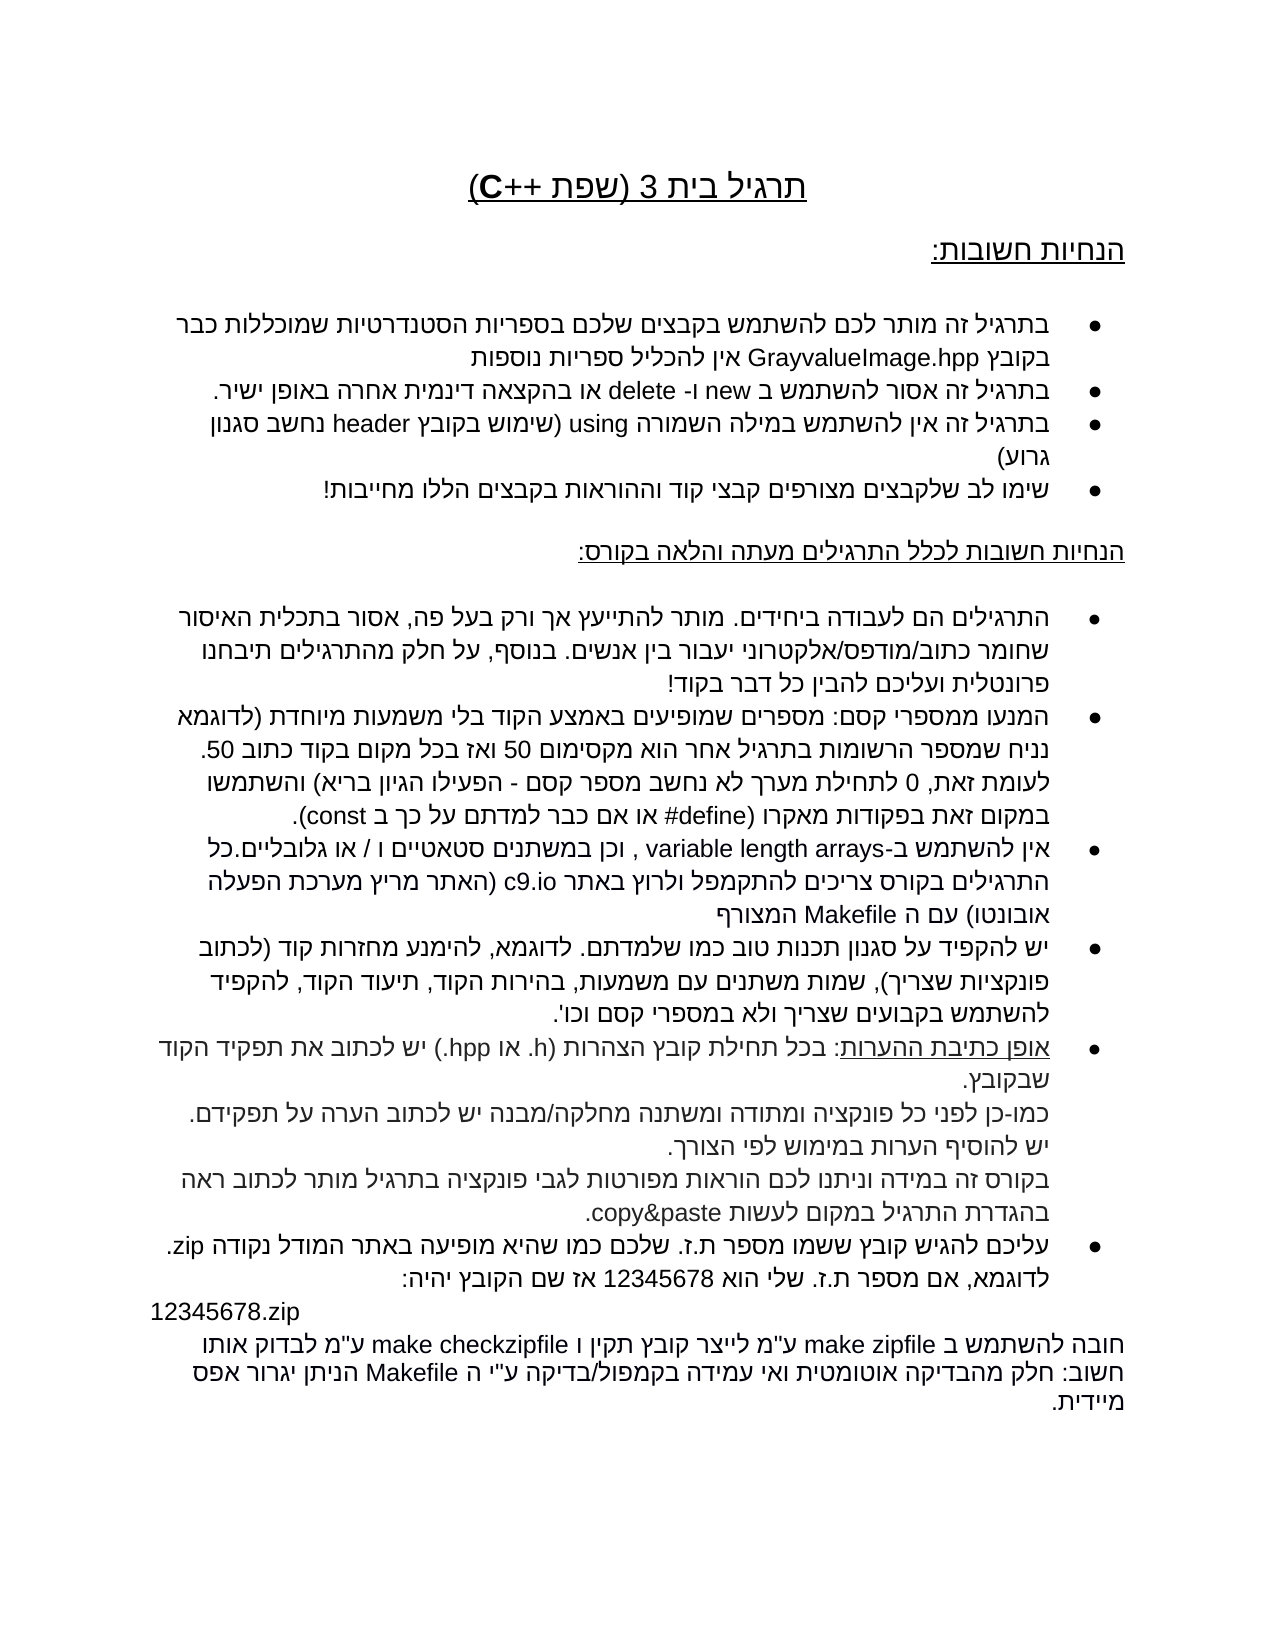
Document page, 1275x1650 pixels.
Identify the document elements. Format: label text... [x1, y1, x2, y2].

text הנחיות חשובות: [150, 233, 1125, 267]
text חובה להשתמש ב make zipfile ע"מ לייצר קובץ תקין ו make checkzipfile ע"מ לבדוק אותו [150, 1330, 1125, 1358]
list יש להקפיד על סגנון תכנות טוב כמו שלמדתם. לדוגמא, להימנע מחזרות קוד (לכתוב פונקציות שצריך), שמות משתנים עם משמעות, בהירות הקוד, תיעוד הקוד, להקפיד להשתמש בקבועים שצריך ולא במספרי קסם וכו'. [150, 933, 1087, 1028]
list בתרגיל זה אסור להשתמש ב new ו- delete או בהקצאה דינמית אחרה באופן ישיר. [150, 376, 1087, 405]
list המנעו ממספרי קסם: מספרים שמופיעים באמצע הקוד בלי משמעות מיוחדת (לדוגמא נניח שמספר הרשומות בתרגיל אחר הוא מקסימום 50 ואז בכל מקום בקוד כתוב 50. לעומת זאת, 0 לתחילת מערך לא נחשב מספר קסם - הפעילו הגיון בריא) והשתמשו במקום זאת בפקודות מאקרו (define# או אם כבר למדתם על כך ב const). [150, 702, 1087, 830]
list עליכם להגיש קובץ ששמו מספר ת.ז. שלכם כמו שהיא מופיעה באתר המודל נקודה zip. לדוגמא, אם מספר ת.ז. שלי הוא 12345678 אז שם הקובץ יהיה: [150, 1231, 1087, 1292]
list אין להשתמש ב-variable length arrays , וכן במשתנים סטאטיים ו / או גלובליים.כל התרגילים בקורס צריכים להתקמפל ולרוץ באתר c9.io (האתר מריץ מערכת הפעלה אובונטו) עם ה Makefile המצורף [150, 834, 1087, 929]
list שימו לב שלקבצים מצורפים קבצי קוד וההוראות בקבצים הללו מחייבות! [150, 475, 1087, 504]
text 12345678.zip [150, 1297, 1125, 1325]
list בתרגיל זה מותר לכם להשתמש בקבצים שלכם בספריות הסטנדרטיות שמוכללות כבר בקובץ GrayvalueImage.hpp אין להכליל ספריות נוספות [150, 310, 1087, 372]
text חשוב: חלק מהבדיקה אוטומטית ואי עמידה בקמפול/בדיקה ע"י ה Makefile הניתן יגרור אפס מיידית. [150, 1358, 1125, 1416]
text הנחיות חשובות לכלל התרגילים מעתה והלאה בקורס: [150, 537, 1125, 566]
list התרגילים הם לעבודה ביחידים. מותר להתייעץ אך ורק בעל פה, אסור בתכלית האיסור שחומר כתוב/מודפס/אלקטרוני יעבור בין אנשים. בנוסף, על חלק מהתרגילים תיבחנו פרונטלית ועליכם להבין כל דבר בקוד! [150, 603, 1087, 698]
subtitle תרגיל בית 3 (שפת ++C) [150, 167, 1125, 205]
list אופן כתיבת ההערות: בכל תחילת קובץ הצהרות (h. או hpp.) יש לכתוב את תפקיד הקוד שבקובץ. כמו-כן לפני כל פונקציה ומתודה ומשתנה מחלקה/מבנה יש לכתוב הערה על תפקידם. יש להוסיף הערות במימוש לפי הצורך. בקורס זה במידה וניתנו לכם הוראות מפורטות לגבי פונקציה בתרגיל מותר לכתוב ראה בהגדרת התרגיל במקום לעשות copy&paste. [150, 1032, 1087, 1226]
list בתרגיל זה אין להשתמש במילה השמורה using (שימוש בקובץ header נחשב סגנון גרוע) [150, 409, 1087, 471]
